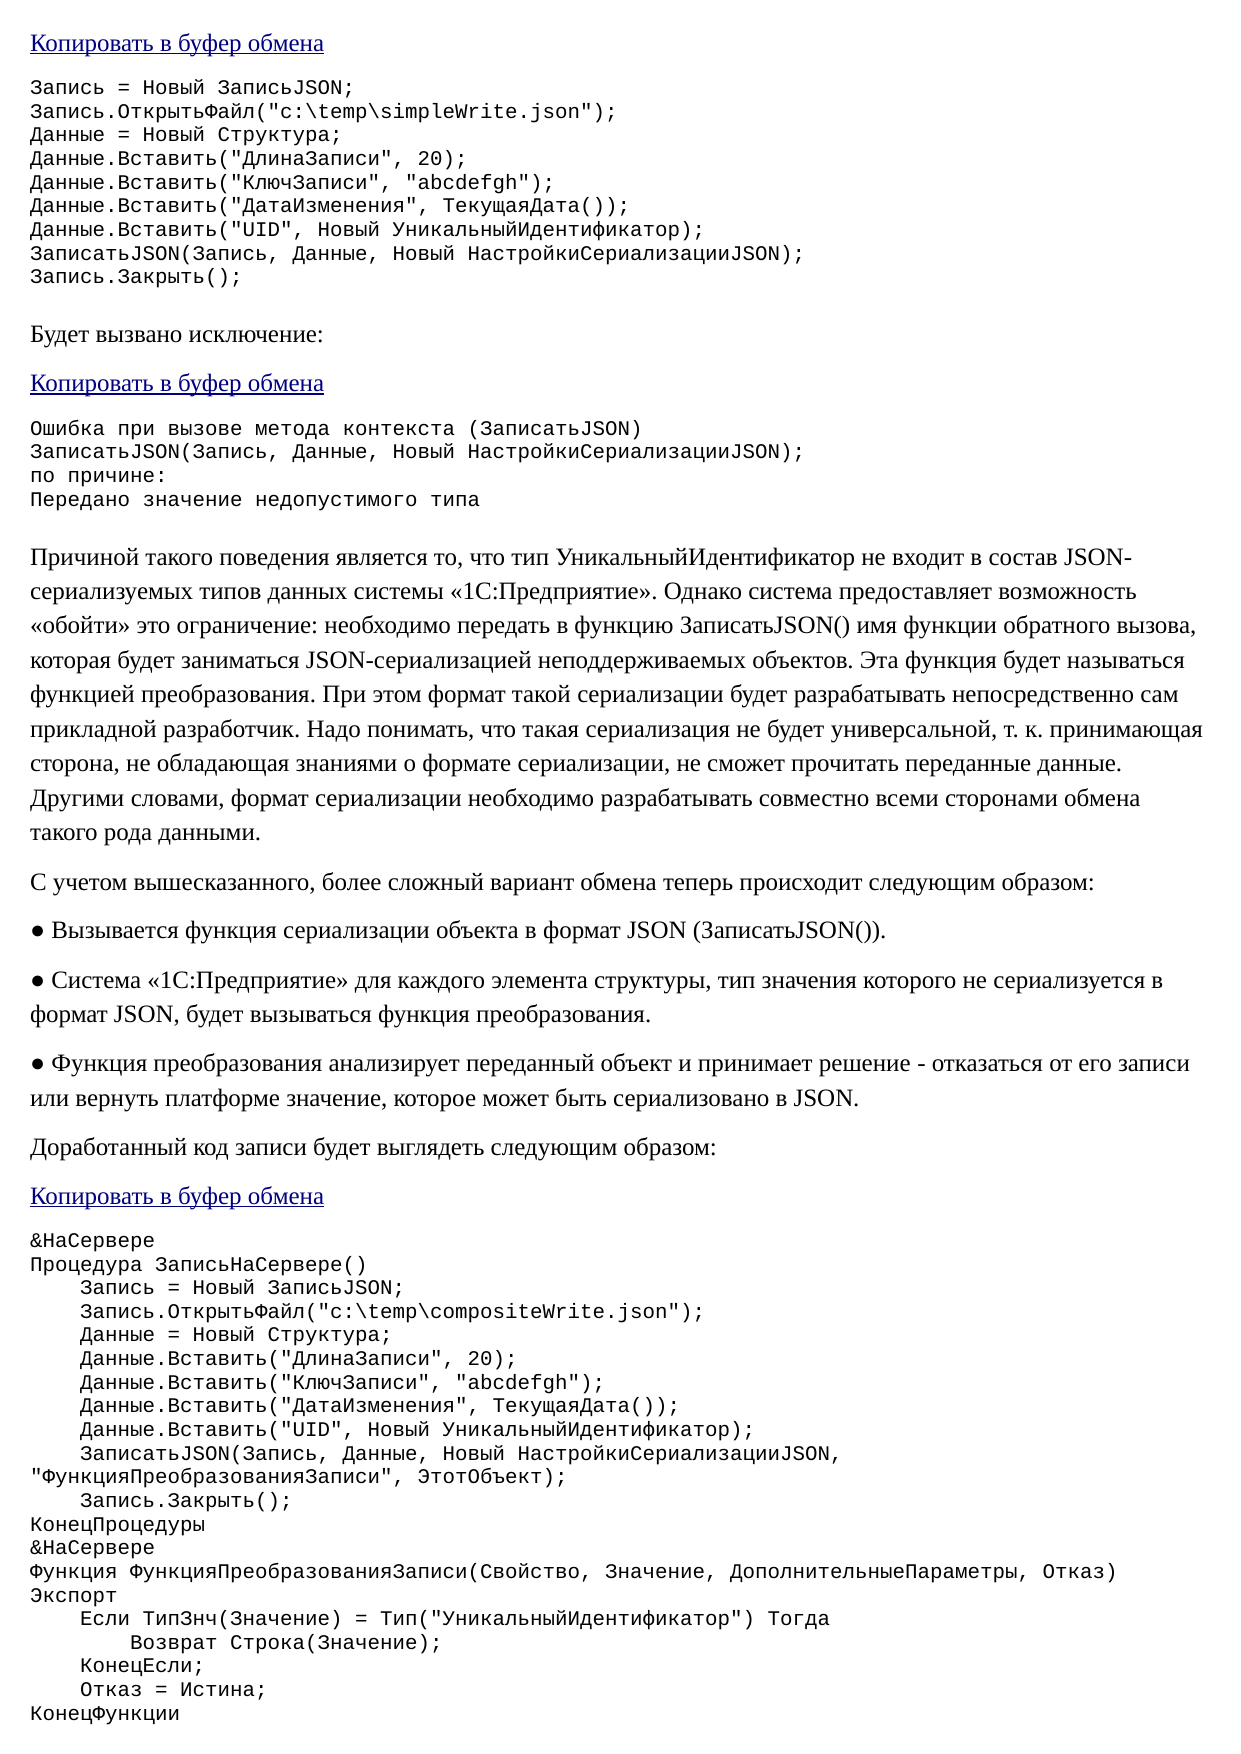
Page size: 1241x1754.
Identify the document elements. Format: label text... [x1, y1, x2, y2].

text Запись.ОткрытьФайл("c:\temp\compositeWrite.json"); [30, 1301, 1211, 1324]
text Если ТипЗнч(Значение) = Тип("УникальныйИдентификатор") Тогда [30, 1608, 1211, 1632]
text Доработанный код записи будет выглядеть следующим образом: [30, 1132, 1211, 1161]
text Возврат Строка(Значение); [30, 1632, 1211, 1656]
text Запись = Новый ЗаписьJSON; [30, 77, 1211, 101]
text С учетом вышесказанного, более сложный вариант обмена теперь происходит следующим образом: [30, 867, 1211, 895]
text Копировать в буфер обмена [30, 28, 1211, 57]
text ЗаписатьJSON(Запись, Данные, Новый НастройкиСериализацииJSON); [30, 243, 1211, 266]
text Запись.Закрыть(); [30, 266, 1211, 290]
text КонецПроцедуры [30, 1514, 1211, 1537]
text &НаСервере [30, 1230, 1211, 1253]
text ● Вызывается функция сериализации объекта в формат JSON (ЗаписатьJSON()). [30, 916, 1211, 944]
text КонецФункции [30, 1703, 1211, 1726]
text Отказ = Истина; [30, 1679, 1211, 1703]
text Запись.ОткрытьФайл("c:\temp\simpleWrite.json"); [30, 101, 1211, 124]
text Данные = Новый Структура; [30, 124, 1211, 148]
text Данные.Вставить("КлючЗаписи", "abcdefgh"); [30, 1372, 1211, 1395]
text Запись = Новый ЗаписьJSON; [30, 1277, 1211, 1301]
text Данные.Вставить("ДатаИзменения", ТекущаяДата()); [30, 195, 1211, 219]
text Данные.Вставить("UID", Новый УникальныйИдентификатор); [30, 219, 1211, 243]
text ЗаписатьJSON(Запись, Данные, Новый НастройкиСериализацииJSON, "ФункцияПреобразованияЗаписи", ЭтотОбъект); [30, 1443, 1211, 1490]
text Данные = Новый Структура; [30, 1324, 1211, 1348]
text ● Система «1С:Предприятие» для каждого элемента структуры, тип значения которого не сериализуется в формат JSON, будет вызываться функция преобразования. [30, 965, 1211, 1028]
text &НаСервере [30, 1537, 1211, 1561]
text ● Функция преобразования анализирует переданный объект и принимает решение ‑ отказаться от его записи или вернуть платформе значение, которое может быть сериализовано в JSON. [30, 1048, 1211, 1111]
text Данные.Вставить("КлючЗаписи", "abcdefgh"); [30, 172, 1211, 195]
text по причине: [30, 465, 1211, 488]
text Процедура ЗаписьНаСервере() [30, 1253, 1211, 1277]
text КонецЕсли; [30, 1656, 1211, 1679]
text Передано значение недопустимого типа [30, 488, 1211, 512]
text Данные.Вставить("ДатаИзменения", ТекущаяДата()); [30, 1395, 1211, 1419]
text Копировать в буфер обмена [30, 368, 1211, 397]
text Функция ФункцияПреобразованияЗаписи(Свойство, Значение, ДополнительныеПараметры, Отказ) Экспорт [30, 1561, 1211, 1608]
text Будет вызвано исключение: [30, 319, 1211, 348]
text Причиной такого поведения является то, что тип УникальныйИдентификатор не входит в состав JSON-сериализуемых типов данных системы «1С:Предприятие». Однако система предоставляет возможность «обойти» это ограничение: необходимо передать в функцию ЗаписатьJSON() имя функции обратного вызова, которая будет заниматься JSON-сериализацией неподдерживаемых объектов. Эта функция будет называться функцией преобразования. При этом формат такой сериализации будет разрабатывать непосредственно сам прикладной разработчик. Надо понимать, что такая сериализация не будет универсальной, т. к. принимающая сторона, не обладающая знаниями о формате сериализации, не сможет прочитать переданные данные. Другими словами, формат сериализации необходимо разрабатывать совместно всеми сторонами обмена такого рода данными. [30, 542, 1211, 846]
text Запись.Закрыть(); [30, 1490, 1211, 1514]
text Данные.Вставить("ДлинаЗаписи", 20); [30, 148, 1211, 172]
text ЗаписатьJSON(Запись, Данные, Новый НастройкиСериализацииJSON); [30, 441, 1211, 465]
text Данные.Вставить("UID", Новый УникальныйИдентификатор); [30, 1419, 1211, 1443]
text Ошибка при вызове метода контекста (ЗаписатьJSON) [30, 418, 1211, 441]
text Копировать в буфер обмена [30, 1181, 1211, 1209]
text Данные.Вставить("ДлинаЗаписи", 20); [30, 1348, 1211, 1372]
